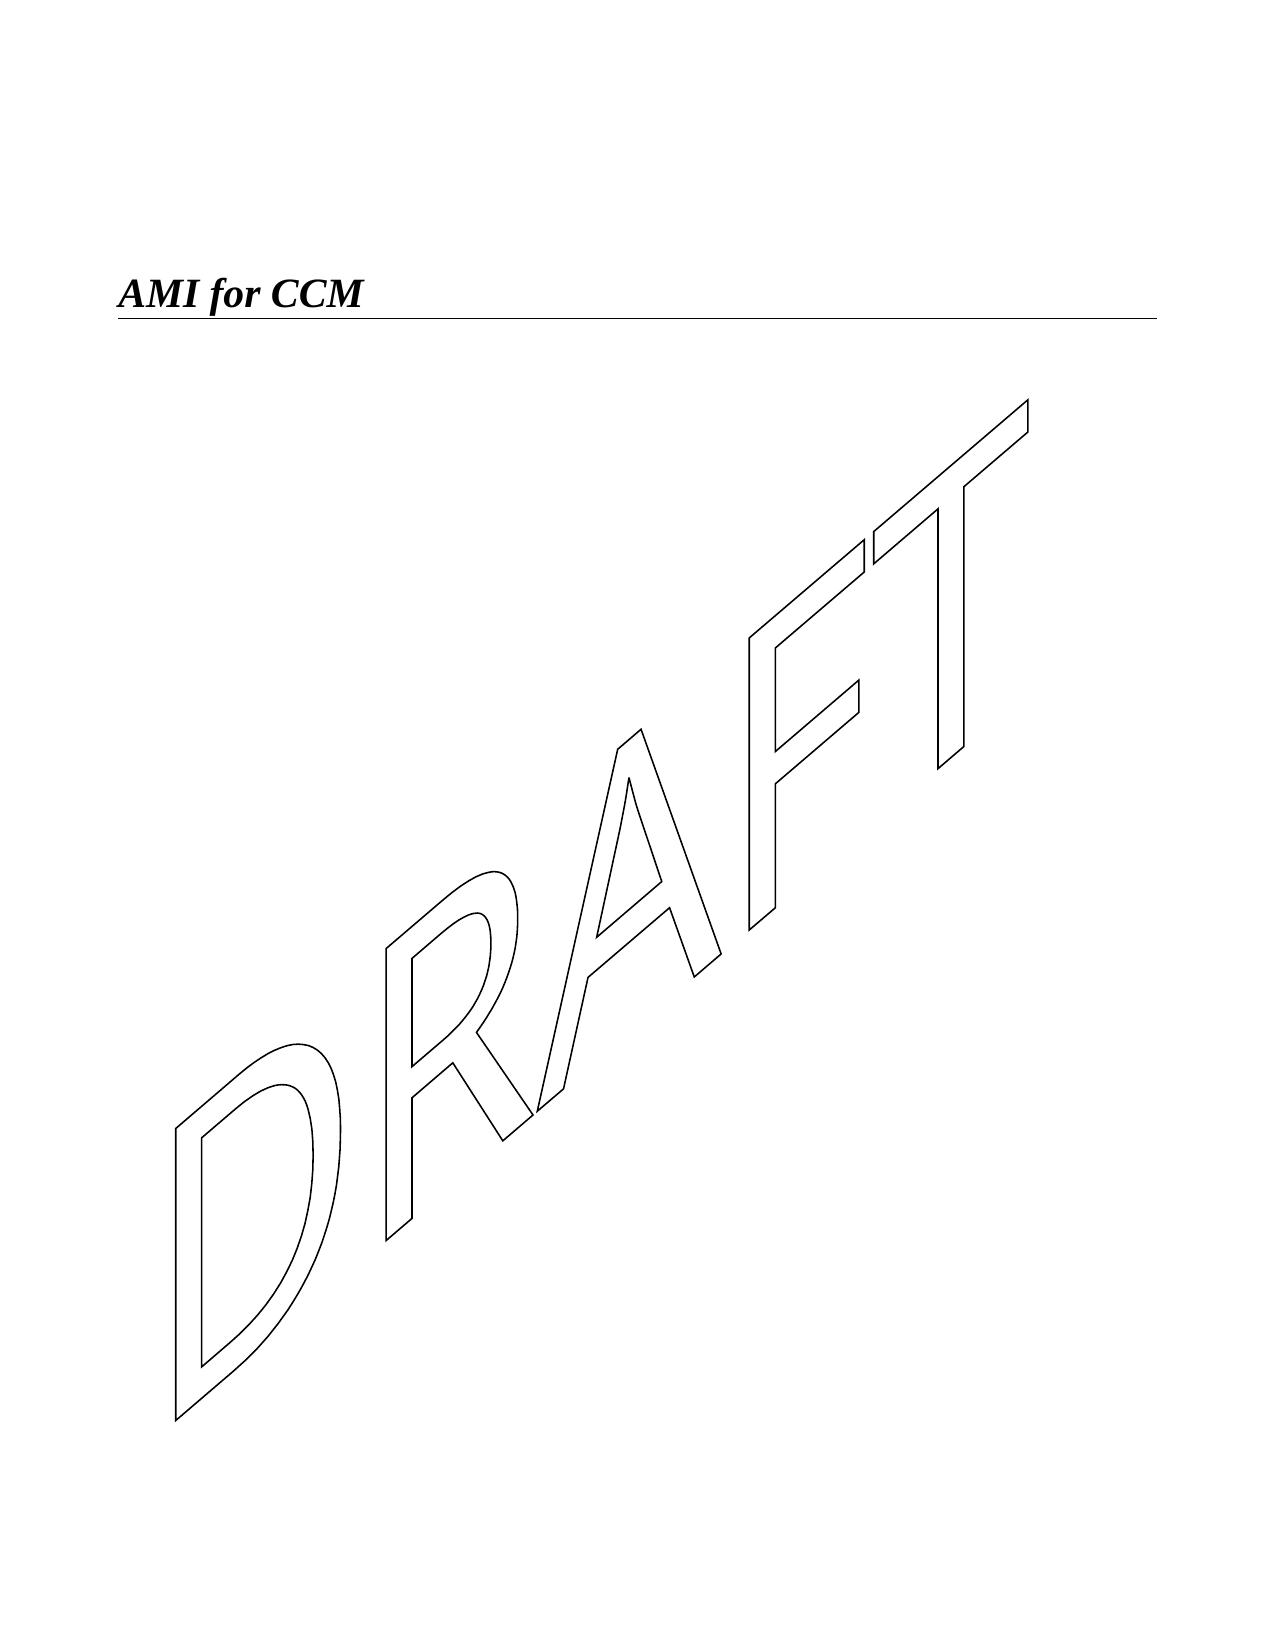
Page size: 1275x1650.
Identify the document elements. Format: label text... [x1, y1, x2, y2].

subtitle AMI for CCM [118, 268, 1157, 318]
